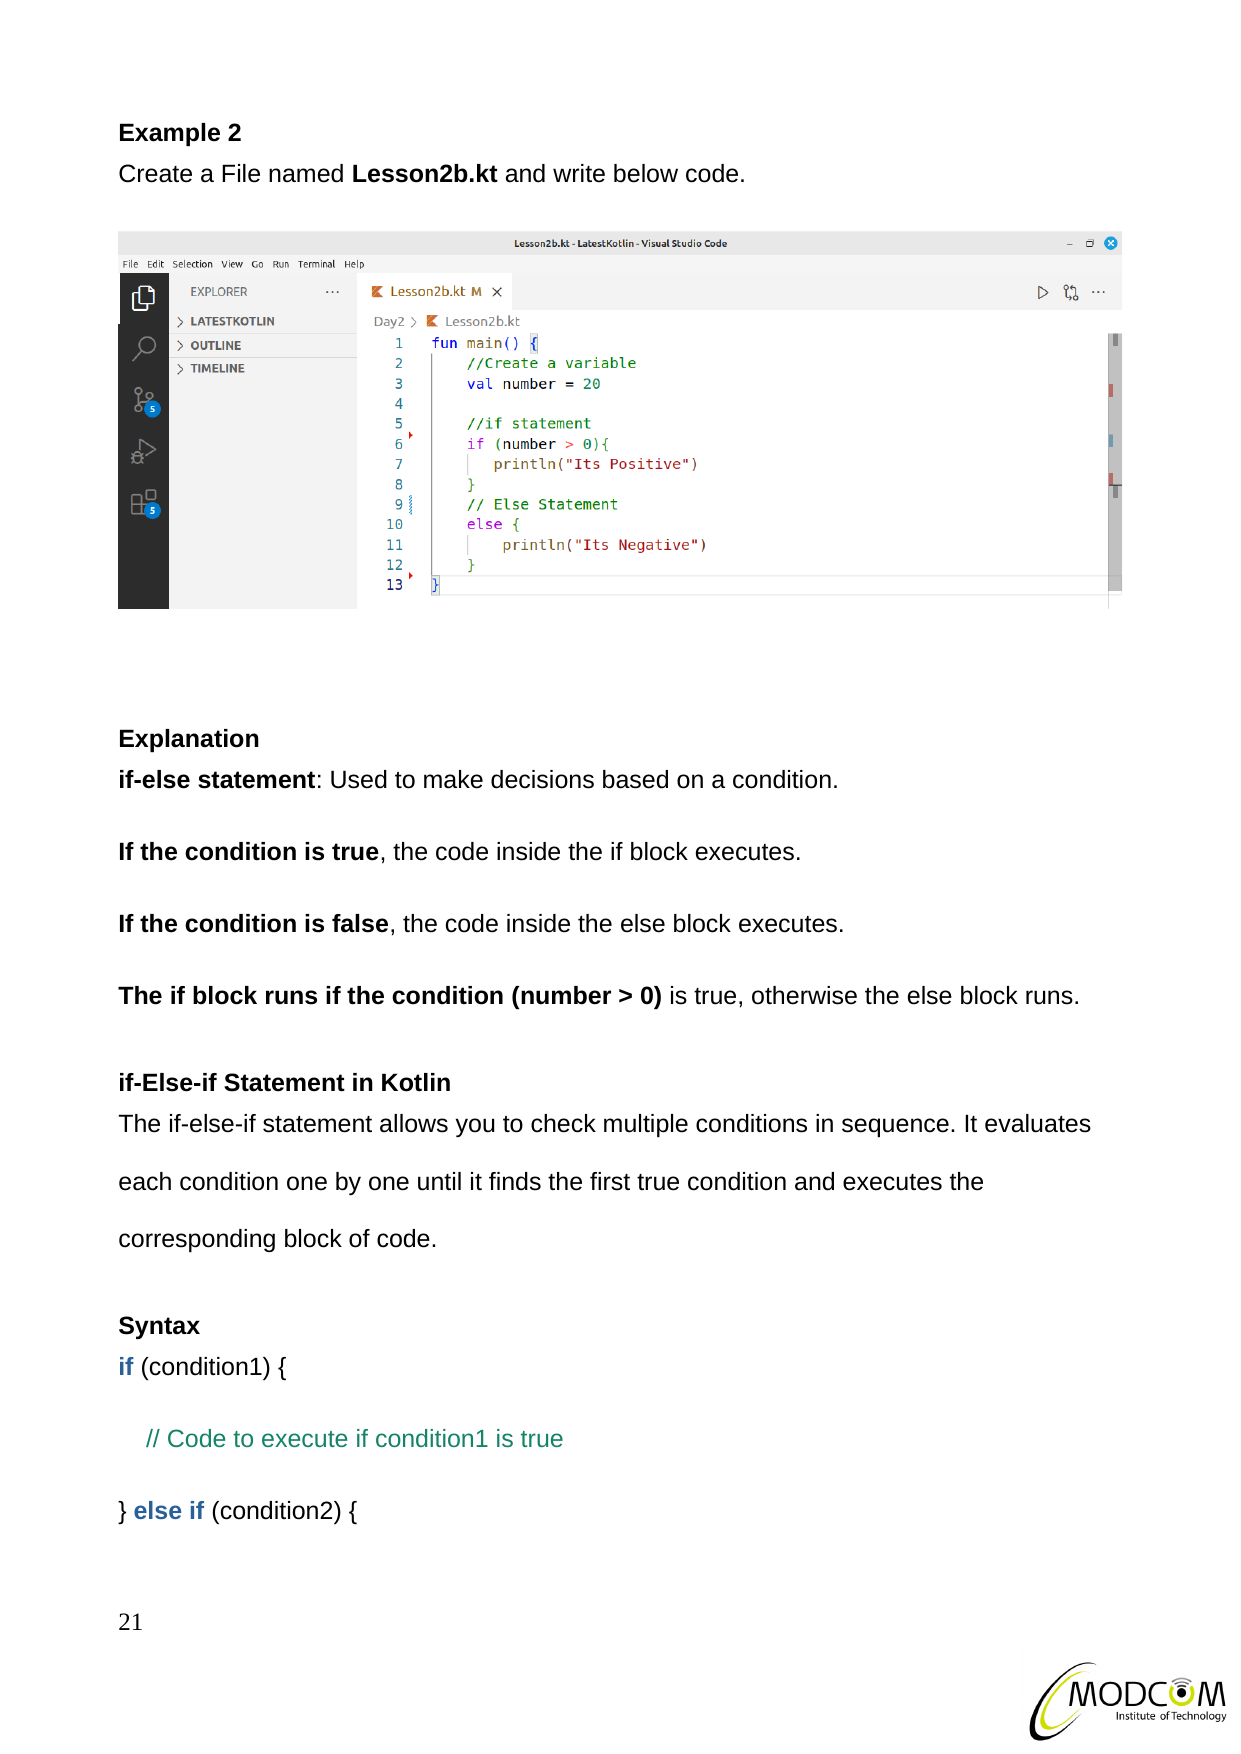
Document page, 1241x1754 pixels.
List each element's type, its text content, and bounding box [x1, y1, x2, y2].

text The if block runs if the condition (number > 0) is true, otherwise the else block runs. [118, 981, 1122, 1010]
subtitle Explanation [118, 724, 1122, 752]
text If the condition is false, the code inside the else block executes. [118, 909, 1122, 938]
subtitle Example 2 [118, 118, 1122, 147]
picture [1020, 1644, 1233, 1741]
subtitle Syntax [118, 1311, 1122, 1339]
text The if-else-if statement allows you to check multiple conditions in sequence. It evaluates each condition one by one until it finds the first true condition and executes the corresponding block of code. [118, 1109, 1122, 1253]
text If the condition is true, the code inside the if block executes. [118, 837, 1122, 866]
text // Code to execute if condition1 is true [118, 1424, 1122, 1453]
picture [118, 231, 1123, 609]
text if (condition1) { [118, 1352, 1122, 1381]
subtitle if-Else-if Statement in Kotlin [118, 1068, 1122, 1097]
text } else if (condition2) { [118, 1496, 1122, 1525]
text if-else statement: Used to make decisions based on a condition. [118, 765, 1122, 794]
text Create a File named Lesson2b.kt and write below code. [118, 159, 1122, 188]
